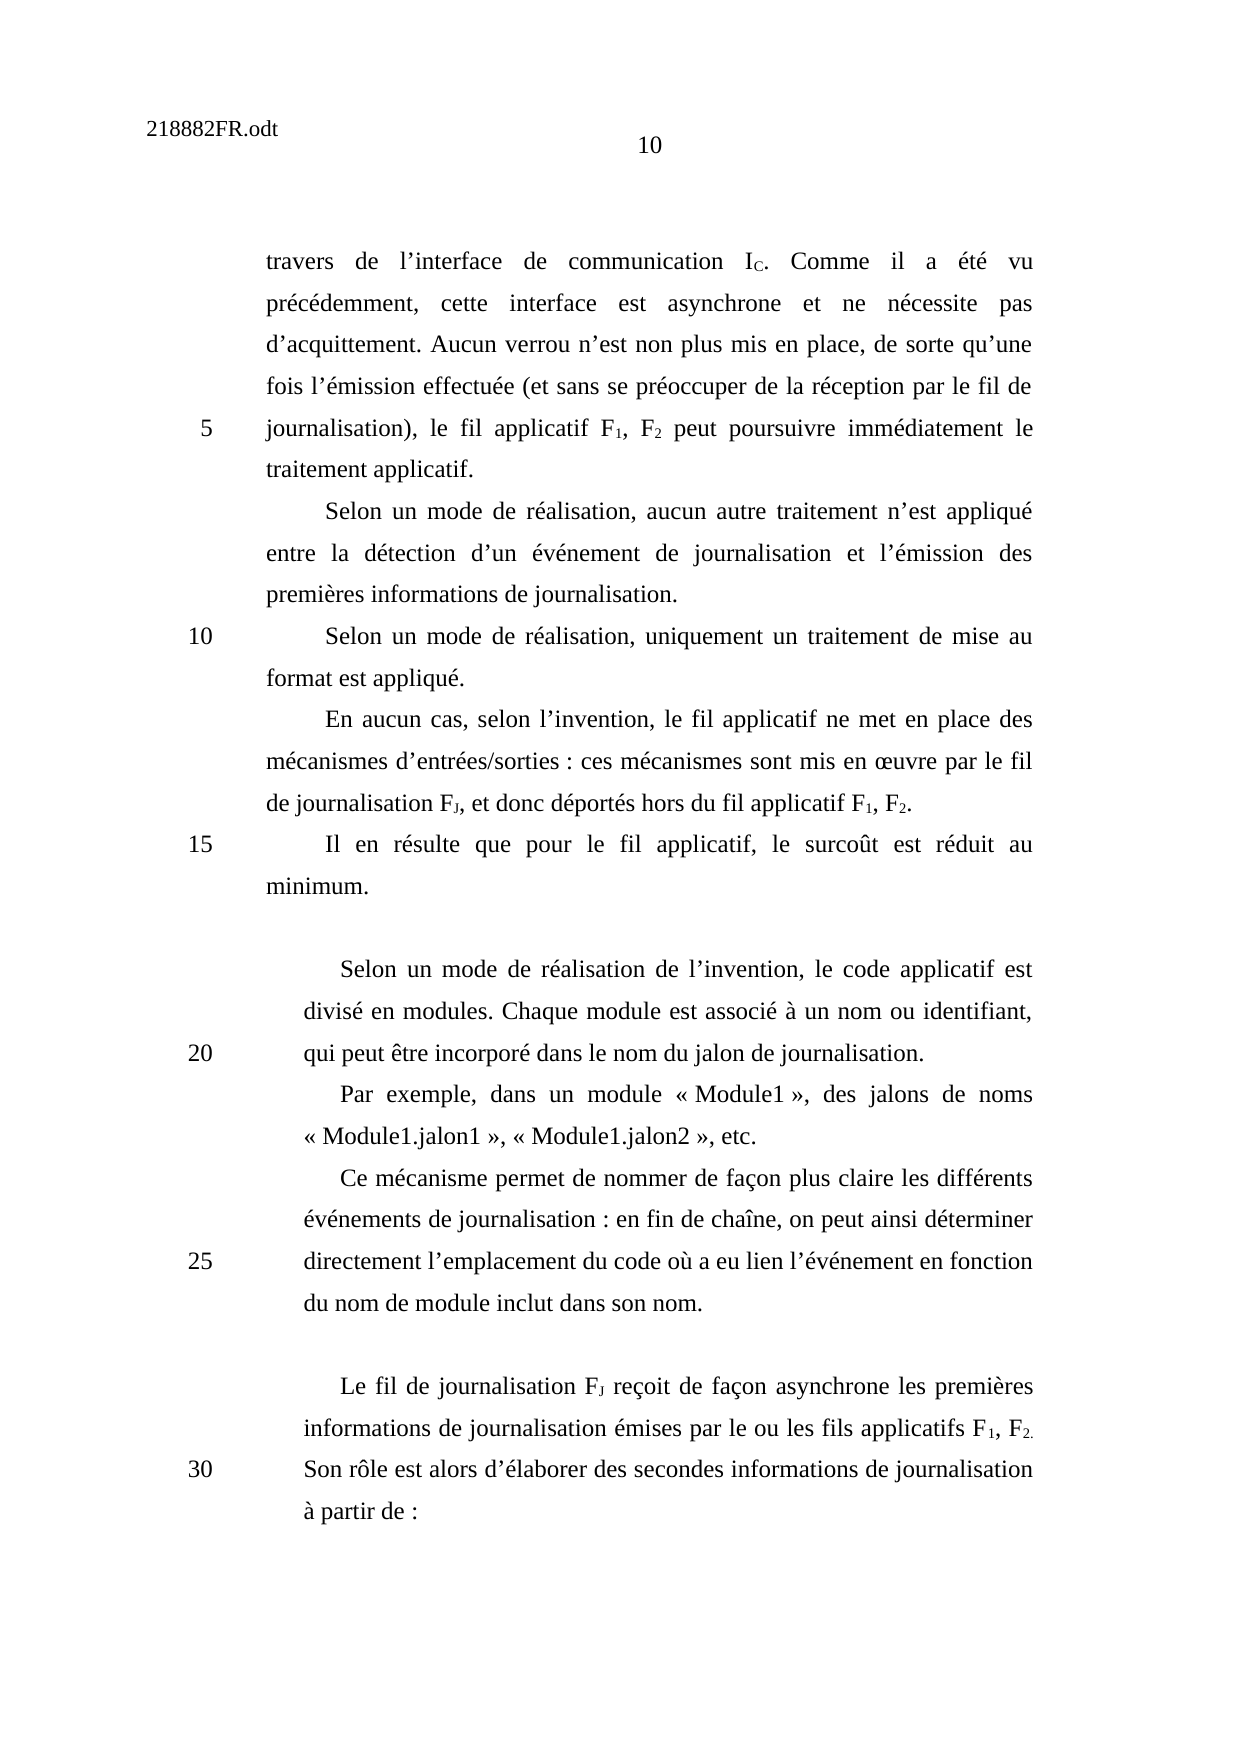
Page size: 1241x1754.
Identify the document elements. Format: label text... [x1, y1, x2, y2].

text Selon un mode de réalisation, aucun autre traitement n’est appliqué entre la détection d’un événement de journalisation et l’émission des premières informations de journalisation. [266, 486, 1033, 611]
text Par exemple, dans un module « Module1 », des jalons de noms « Module1.jalon1 », « Module1.jalon2 », etc. [303, 1069, 1033, 1153]
text travers de l’interface de communication IC. Comme il a été vu précédemment, cette interface est asynchrone et ne nécessite pas d’acquittement. Aucun verrou n’est non plus mis en place, de sorte qu’une fois l’émission effectuée (et sans se préoccuper de la réception par le fil de journalisation), le fil applicatif F1, F2 peut poursuivre immédiatement le traitement applicatif. [266, 236, 1033, 486]
text Selon un mode de réalisation de l’invention, le code applicatif est divisé en modules. Chaque module est associé à un nom ou identifiant, qui peut être incorporé dans le nom du jalon de journalisation. [303, 944, 1033, 1069]
text Selon un mode de réalisation, uniquement un traitement de mise au format est appliqué. [266, 611, 1033, 694]
text Le fil de journalisation FJ reçoit de façon asynchrone les premières informations de journalisation émises par le ou les fils applicatifs F1, F2. Son rôle est alors d’élaborer des secondes informations de journalisation à partir de : [303, 1361, 1033, 1528]
text Il en résulte que pour le fil applicatif, le surcoût est réduit au minimum. [266, 819, 1033, 903]
text En aucun cas, selon l’invention, le fil applicatif ne met en place des mécanismes d’entrées/sorties : ces mécanismes sont mis en œuvre par le fil de journalisation FJ, et donc déportés hors du fil applicatif F1, F2. [266, 694, 1033, 819]
text Ce mécanisme permet de nommer de façon plus claire les différents événements de journalisation : en fin de chaîne, on peut ainsi déterminer directement l’emplacement du code où a eu lien l’événement en fonction du nom de module inclut dans son nom. [303, 1153, 1033, 1319]
